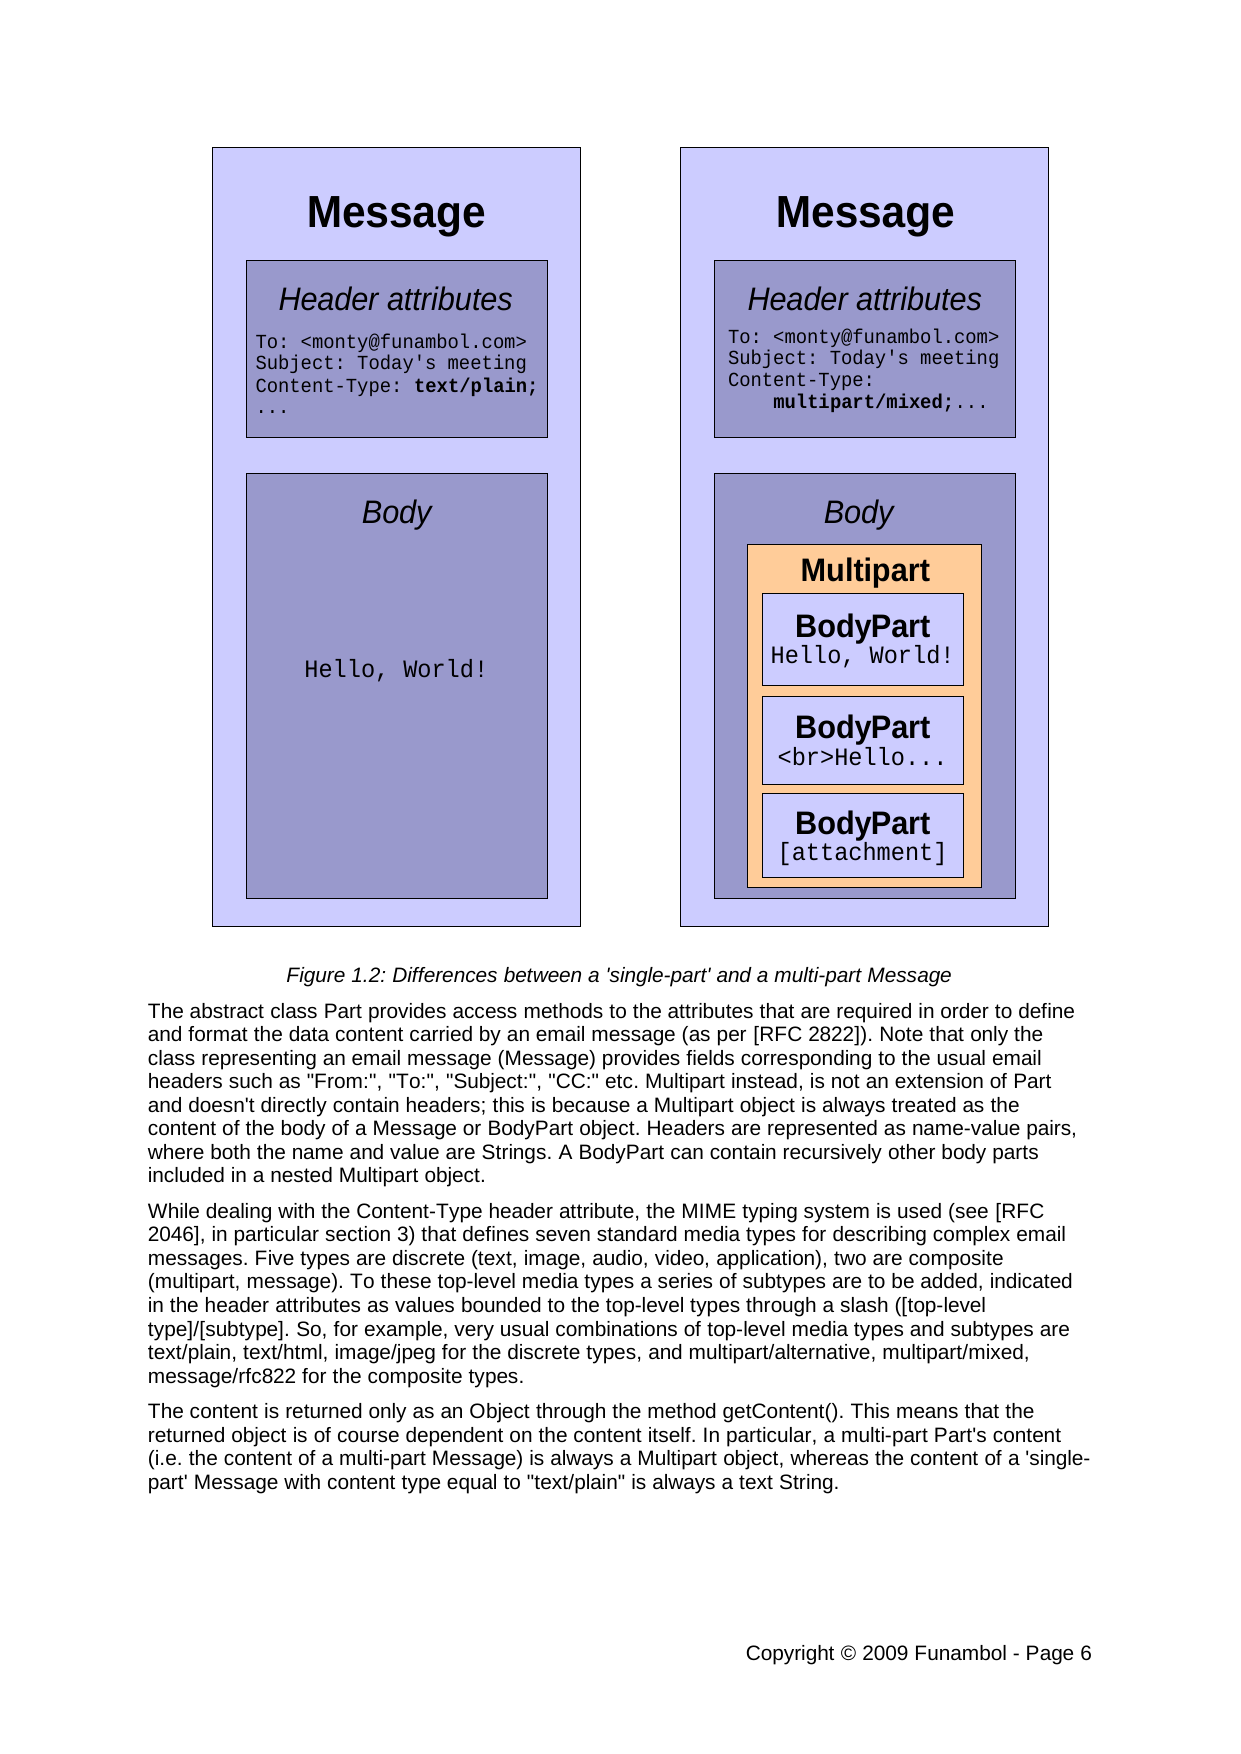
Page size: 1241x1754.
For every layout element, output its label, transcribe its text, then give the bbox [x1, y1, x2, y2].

text The content is returned only as an Object through the method getContent(). This means that the returned object is of course dependent on the content itself. In particular, a multi-part Part's content (i.e. the content of a multi-part Message) is always a Multipart object, whereas the content of a 'single-part' Message with content type equal to "text/plain" is always a text String. [148, 1399, 1093, 1494]
text The abstract class Part provides access methods to the attributes that are required in order to define and format the data content carried by an email message (as per [RFC 2822]). Note that only the class representing an email message (Message) provides fields corresponding to the usual email headers such as "From:", "To:", "Subject:", "CC:" etc. Multipart instead, is not an extension of Part and doesn't directly contain headers; this is because a Multipart object is always treated as the content of the body of a Message or BodyPart object. Headers are represented as name-value pairs, where both the name and value are Strings. A BodyPart can contain recursively other body parts included in a nested Multipart object. [148, 999, 1093, 1187]
text While dealing with the Content-Type header attribute, the MIME typing system is used (see [RFC 2046], in particular section 3) that defines seven standard media types for describing complex email messages. Five types are discrete (text, image, audio, video, application), two are composite (multipart, message). To these top-level media types a series of subtypes are to be added, indicated in the header attributes as values bounded to the top-level types through a slash ([top-level type]/[subtype]. So, for example, very usual combinations of top-level media types and subtypes are text/plain, text/html, image/jpeg for the discrete types, and multipart/alternative, multipart/mixed, message/rfc822 for the composite types. [148, 1199, 1093, 1388]
text Figure 1.2: Differences between a 'single-part' and a multi-part Message [148, 142, 1093, 987]
